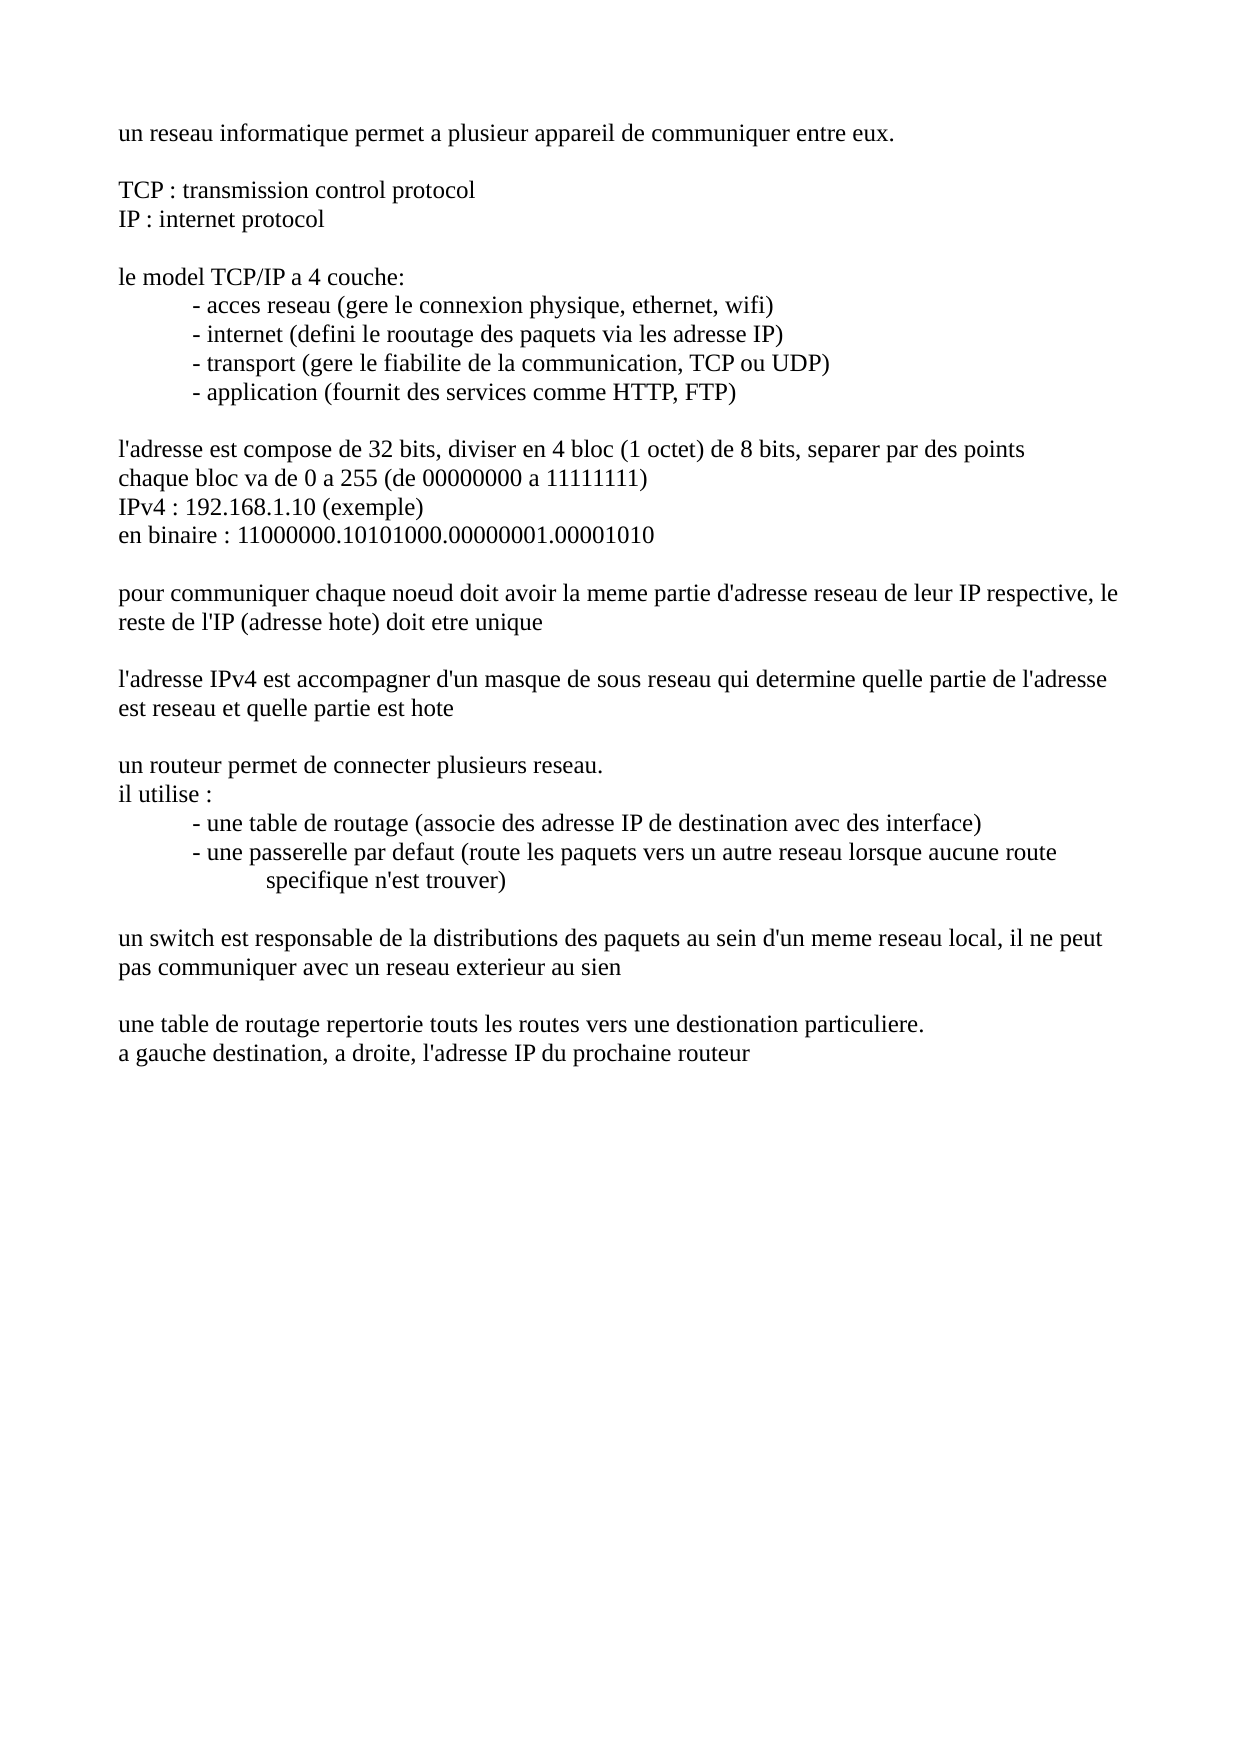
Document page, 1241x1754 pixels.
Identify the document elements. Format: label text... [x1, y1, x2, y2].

text - acces reseau (gere le connexion physique, ethernet, wifi) [118, 291, 1122, 319]
text - internet (defini le rooutage des paquets via les adresse IP) [118, 319, 1122, 348]
text il utilise : [118, 779, 1122, 808]
text - une table de routage (associe des adresse IP de destination avec des interface) [118, 808, 1122, 837]
text l'adresse est compose de 32 bits, diviser en 4 bloc (1 octet) de 8 bits, separer par des points [118, 434, 1122, 463]
text un routeur permet de connecter plusieurs reseau. [118, 751, 1122, 779]
text TCP : transmission control protocol [118, 176, 1122, 204]
text - application (fournit des services comme HTTP, FTP) [118, 377, 1122, 406]
text une table de routage repertorie touts les routes vers une destionation particuliere. [118, 1009, 1122, 1038]
text en binaire : 11000000.10101000.00000001.00001010 [118, 521, 1122, 549]
text IP : internet protocol [118, 204, 1122, 233]
text un switch est responsable de la distributions des paquets au sein d'un meme reseau local, il ne peut pas communiquer avec un reseau exterieur au sien [118, 923, 1122, 981]
text - une passerelle par defaut (route les paquets vers un autre reseau lorsque aucune route specifique n'est trouver) [118, 837, 1122, 894]
text IPv4 : 192.168.1.10 (exemple) [118, 492, 1122, 521]
text un reseau informatique permet a plusieur appareil de communiquer entre eux. [118, 118, 1122, 147]
text pour communiquer chaque noeud doit avoir la meme partie d'adresse reseau de leur IP respective, le reste de l'IP (adresse hote) doit etre unique [118, 578, 1122, 636]
text chaque bloc va de 0 a 255 (de 00000000 a 11111111) [118, 463, 1122, 492]
text l'adresse IPv4 est accompagner d'un masque de sous reseau qui determine quelle partie de l'adresse est reseau et quelle partie est hote [118, 664, 1122, 722]
text a gauche destination, a droite, l'adresse IP du prochaine routeur [118, 1038, 1122, 1067]
text - transport (gere le fiabilite de la communication, TCP ou UDP) [118, 348, 1122, 377]
text le model TCP/IP a 4 couche: [118, 262, 1122, 291]
